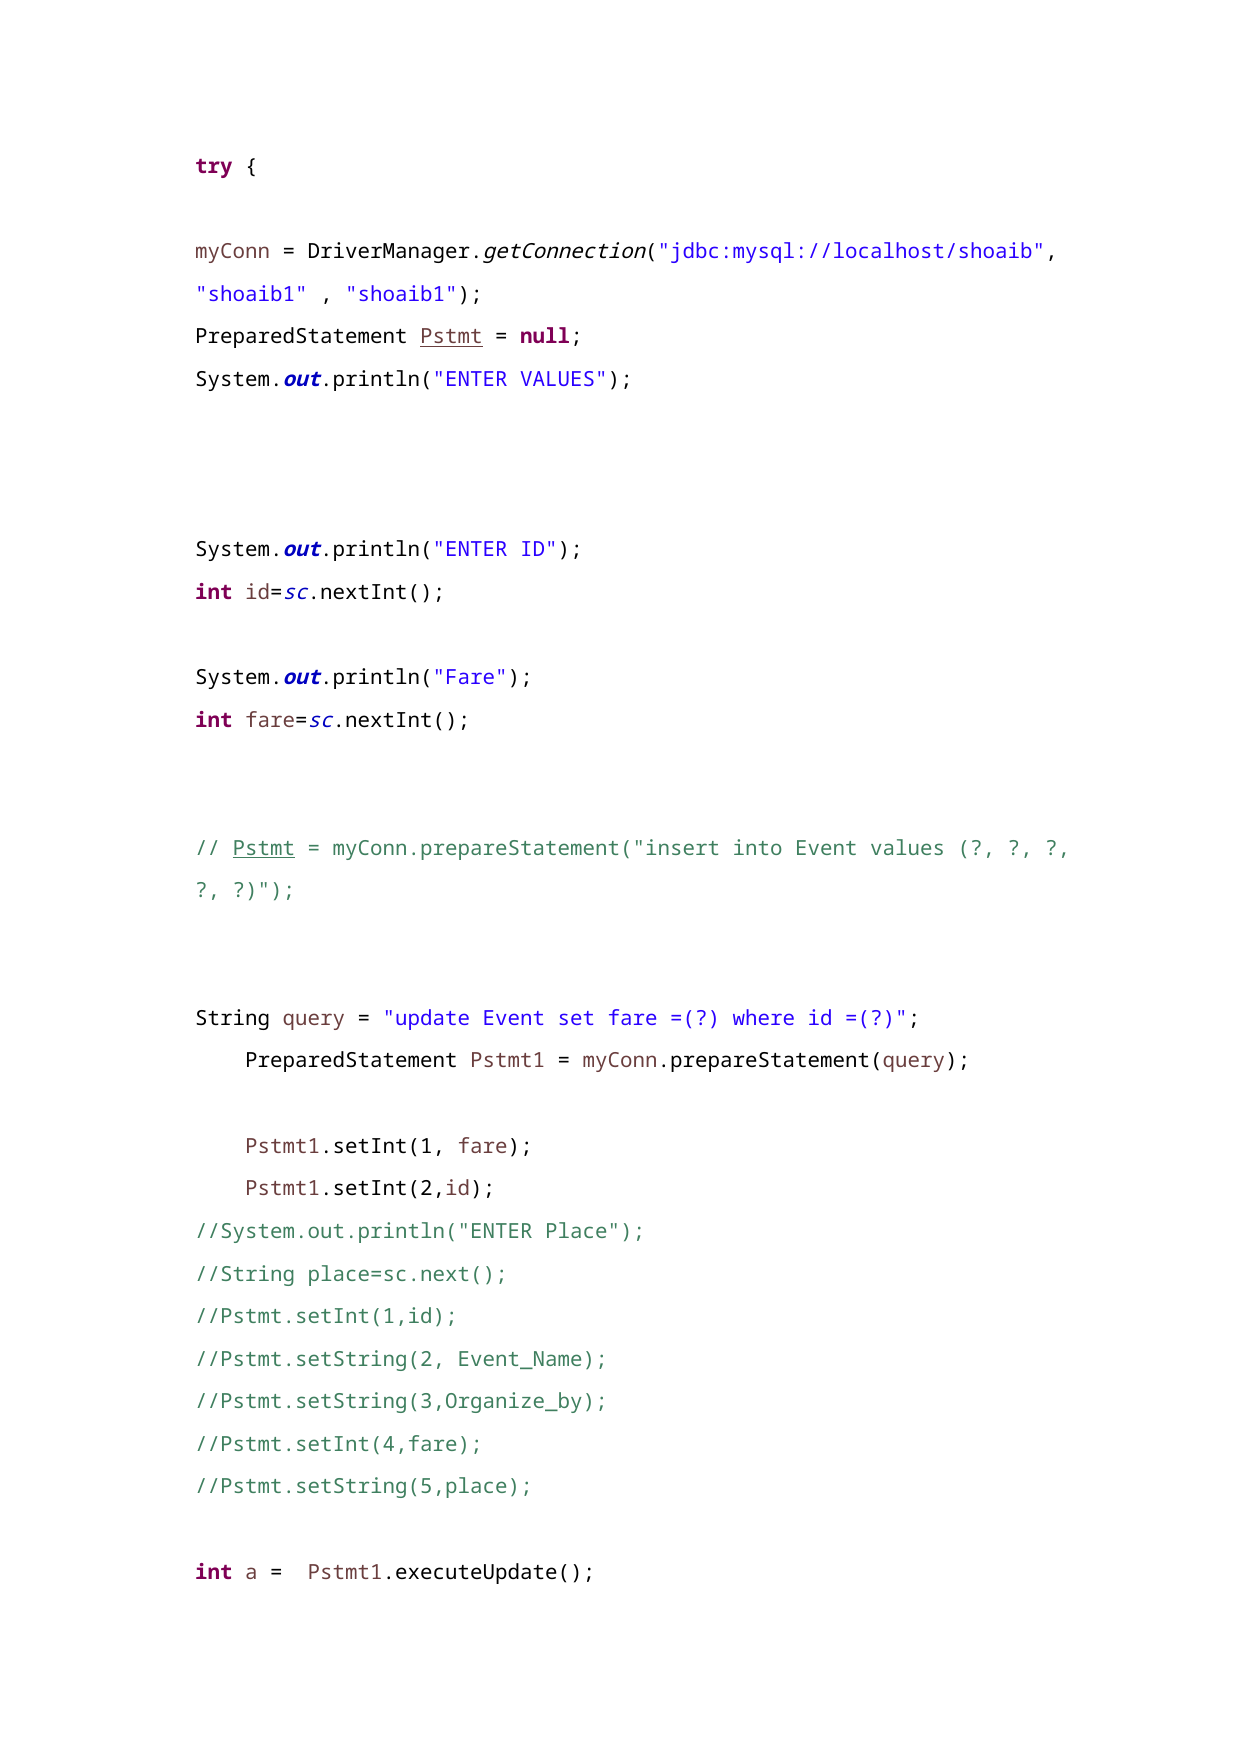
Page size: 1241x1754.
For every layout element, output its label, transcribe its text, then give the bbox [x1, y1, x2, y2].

text int id=sc.nextInt(); [195, 577, 1075, 605]
text Pstmt1.setInt(2,id); [195, 1173, 1075, 1202]
text String query = "update Event set fare =(?) where id =(?)"; [195, 1003, 1075, 1031]
text //System.out.println("ENTER Place"); [195, 1216, 1075, 1244]
text //Pstmt.setString(3,Organize_by); [195, 1386, 1075, 1415]
text //Pstmt.setString(2, Event_Name); [195, 1344, 1075, 1372]
text System.out.println("ENTER VALUES"); [195, 364, 1075, 392]
text //Pstmt.setInt(1,id); [195, 1301, 1075, 1330]
text //Pstmt.setString(5,place); [195, 1472, 1075, 1500]
text int fare=sc.nextInt(); [195, 705, 1075, 733]
text int a = Pstmt1.executeUpdate(); [195, 1557, 1075, 1585]
text System.out.println("ENTER ID"); [195, 534, 1075, 563]
text Pstmt1.setInt(1, fare); [195, 1131, 1075, 1159]
text // Pstmt = myConn.prepareStatement("insert into Event values (?, ?, ?, ?, ?)"); [195, 833, 1075, 904]
text PreparedStatement Pstmt = null; [195, 321, 1075, 350]
text System.out.println("Fare"); [195, 662, 1075, 691]
text myConn = DriverManager.getConnection("jdbc:mysql://localhost/shoaib", "shoaib1" , "shoaib1"); [195, 236, 1075, 307]
text //Pstmt.setInt(4,fare); [195, 1429, 1075, 1457]
text PreparedStatement Pstmt1 = myConn.prepareStatement(query); [195, 1046, 1075, 1074]
text try { [195, 151, 1075, 179]
text //String place=sc.next(); [195, 1259, 1075, 1287]
